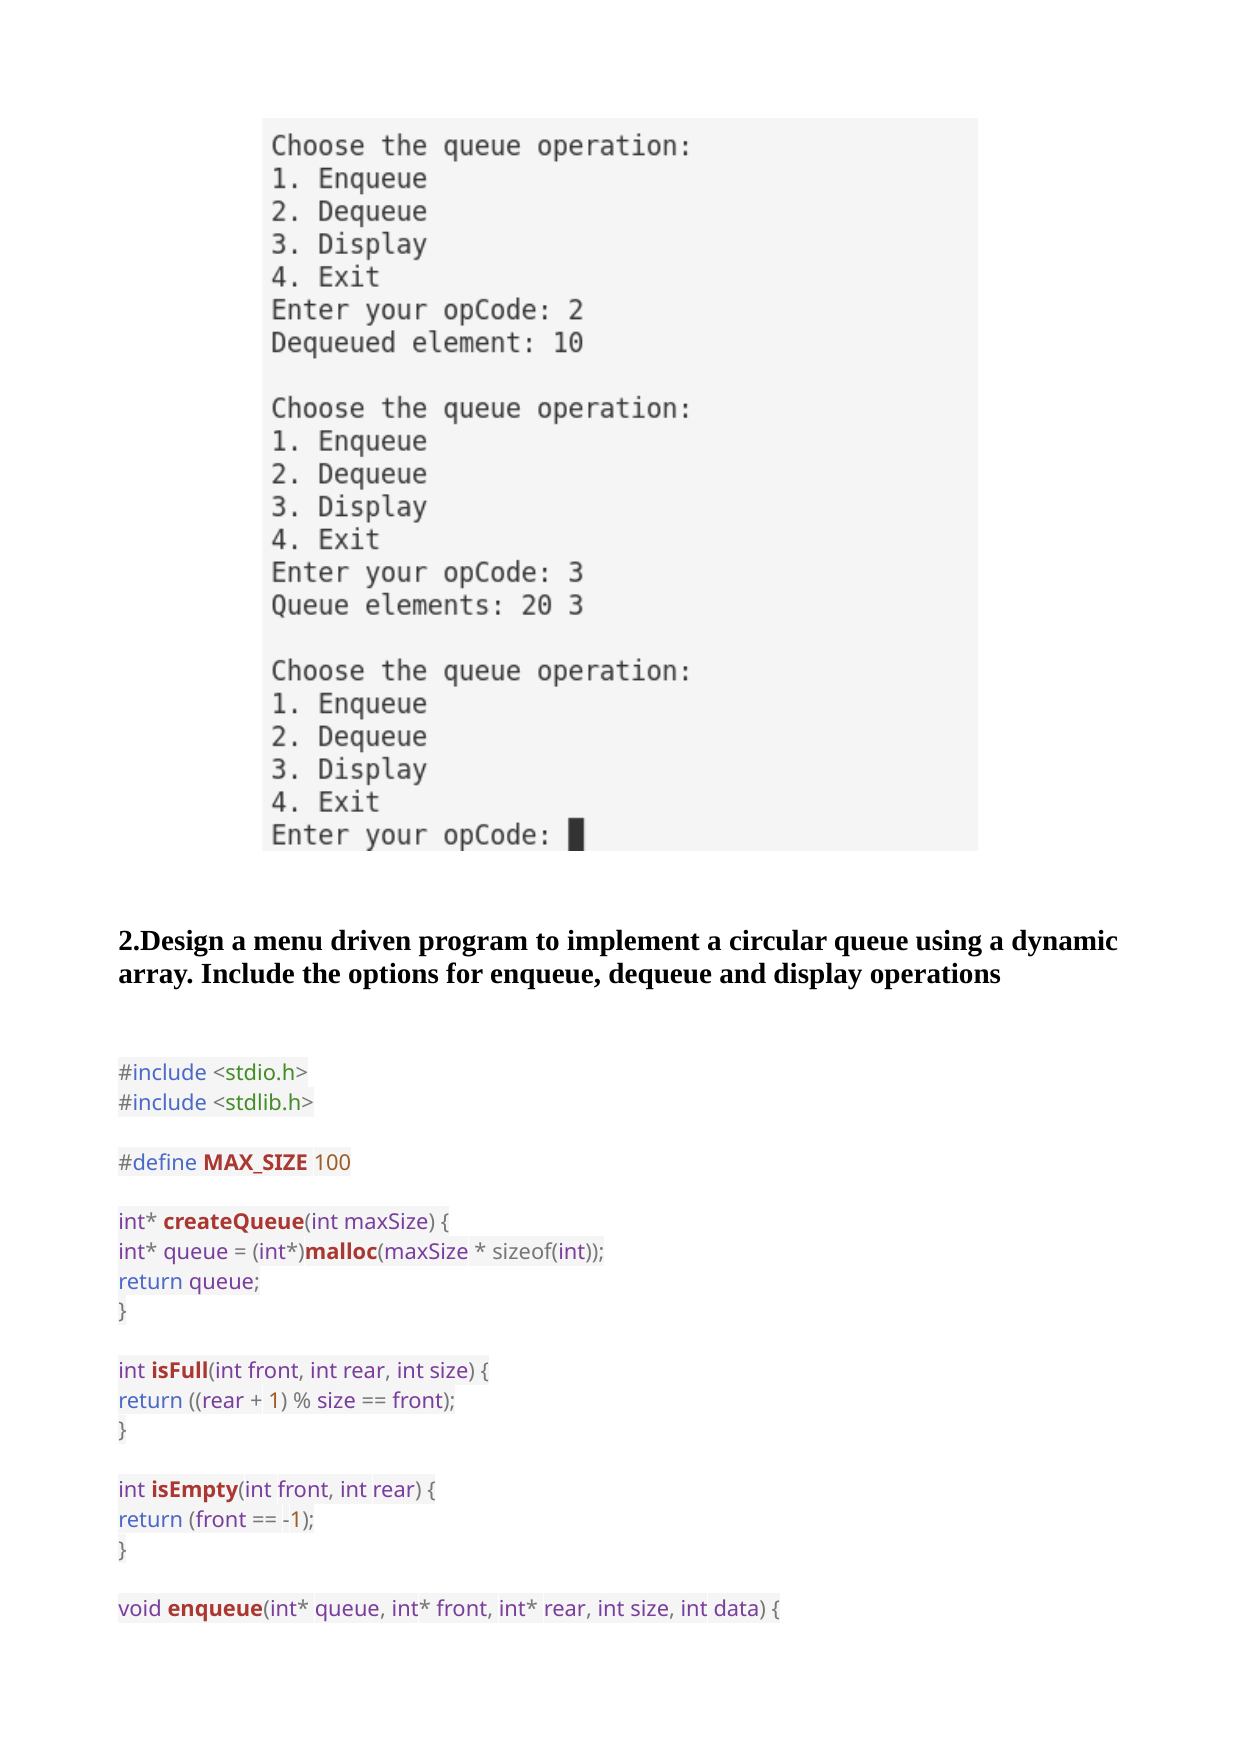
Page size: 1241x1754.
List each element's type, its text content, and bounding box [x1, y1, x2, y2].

text int isEmpty(int front, int rear) { [118, 1474, 1122, 1504]
text 2.Design a menu driven program to implement a circular queue using a dynamic array. Include the options for enqueue, dequeue and display operations [118, 923, 1122, 990]
picture [262, 118, 978, 851]
text return queue; [118, 1266, 1122, 1295]
text void enqueue(int* queue, int* front, int* rear, int size, int data) { [118, 1593, 1122, 1623]
text } [118, 1295, 1122, 1325]
text int isFull(int front, int rear, int size) { [118, 1355, 1122, 1385]
text } [118, 1414, 1122, 1444]
text #define MAX_SIZE 100 [118, 1147, 1122, 1176]
text return (front == -1); [118, 1504, 1122, 1533]
text return ((rear + 1) % size == front); [118, 1385, 1122, 1414]
text #include <stdlib.h> [118, 1087, 1122, 1117]
text } [118, 1533, 1122, 1563]
text int* createQueue(int maxSize) { [118, 1206, 1122, 1236]
text int* queue = (int*)malloc(maxSize * sizeof(int)); [118, 1236, 1122, 1266]
text #include <stdio.h> [118, 1057, 1122, 1087]
